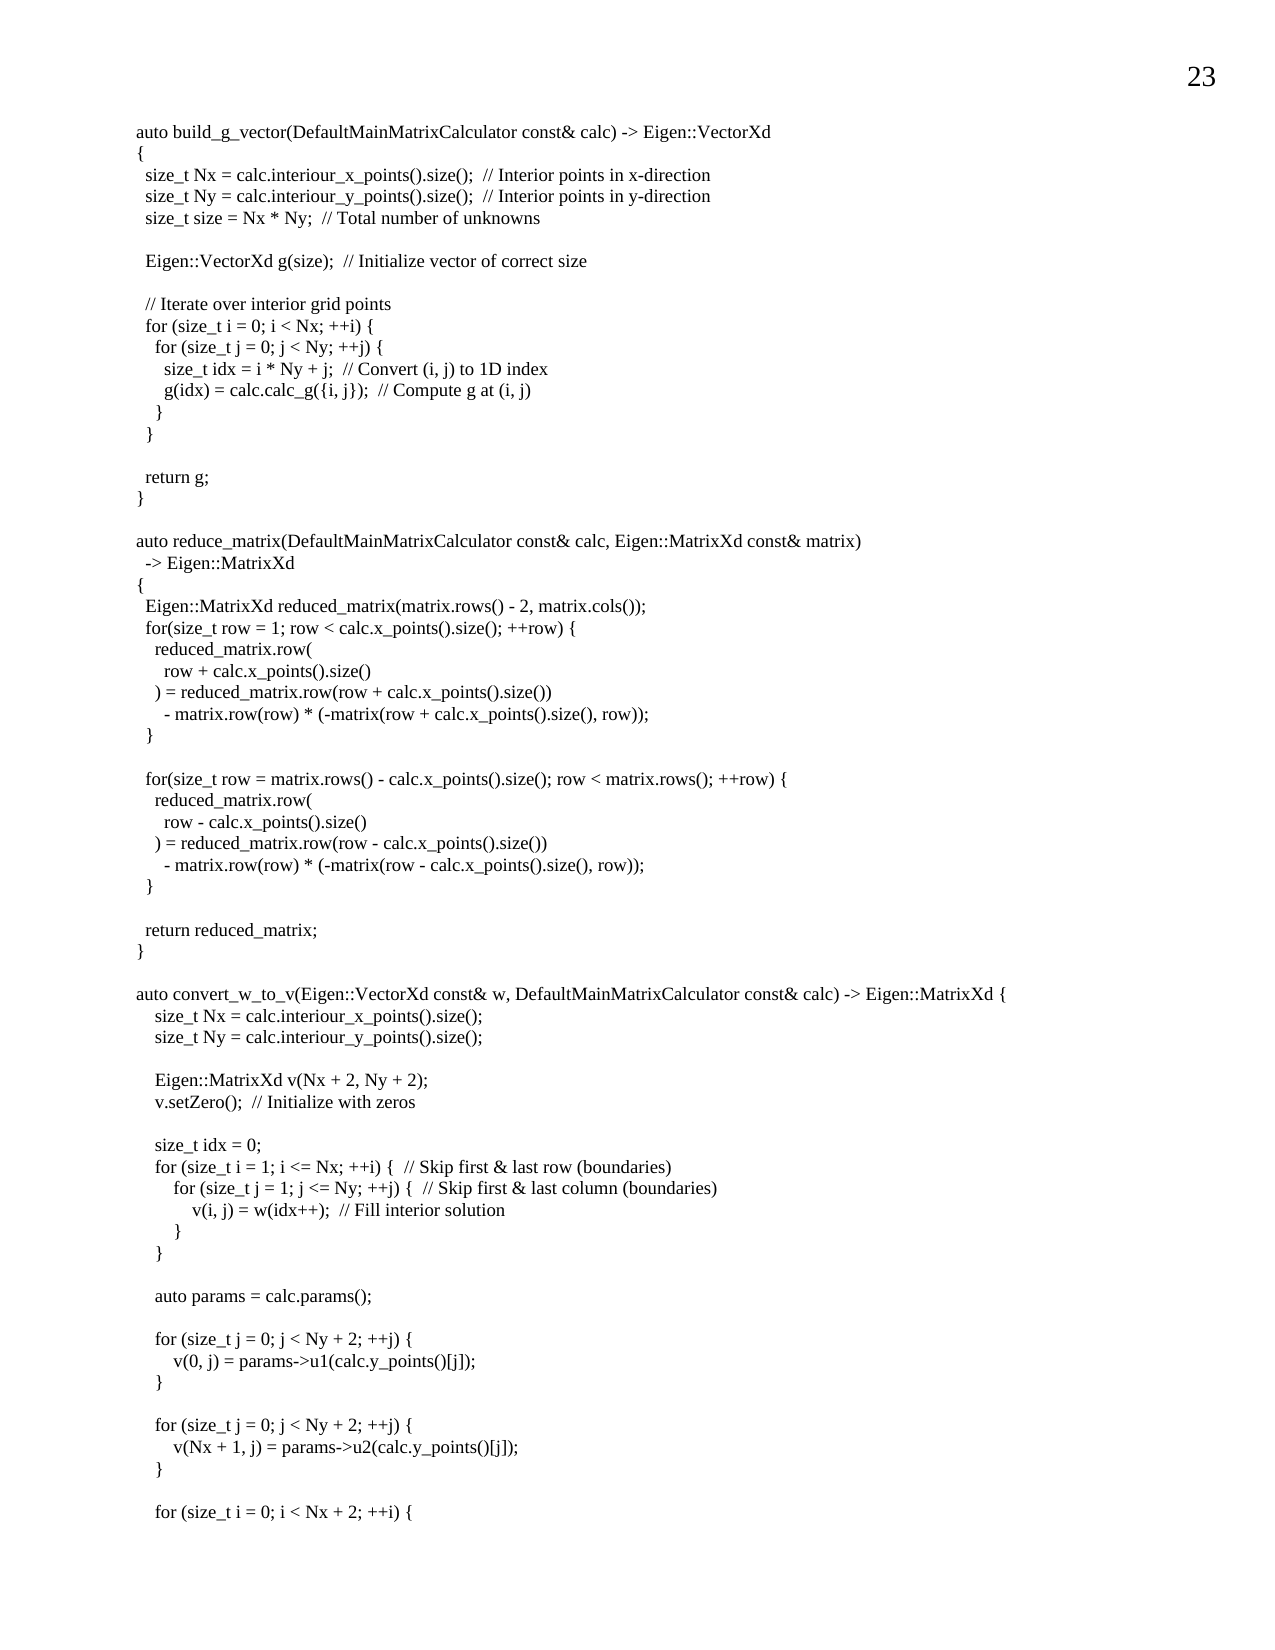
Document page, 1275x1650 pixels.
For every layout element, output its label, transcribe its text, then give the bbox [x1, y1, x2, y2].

text size_t size = Nx * Ny; // Total number of unknowns [133, 207, 1214, 228]
text Eigen::VectorXd g(size); // Initialize vector of correct size [133, 250, 1214, 272]
text } [133, 724, 1214, 746]
text for(size_t row = 1; row < calc.x_points().size(); ++row) { [133, 617, 1214, 638]
text v.setZero(); // Initialize with zeros [133, 1091, 1214, 1112]
text -> Eigen::MatrixXd [133, 552, 1214, 573]
text for (size_t j = 0; j < Ny + 2; ++j) { [133, 1414, 1214, 1436]
text return g; [133, 466, 1214, 487]
text } [133, 1371, 1214, 1393]
text } [133, 875, 1214, 897]
text g(idx) = calc.calc_g({i, j}); // Compute g at (i, j) [133, 379, 1214, 401]
text auto build_g_vector(DefaultMainMatrixCalculator const& calc) -> Eigen::VectorXd [133, 121, 1214, 142]
text } [133, 1220, 1214, 1242]
text reduced_matrix.row( [133, 789, 1214, 811]
text } [133, 1457, 1214, 1479]
text for (size_t j = 1; j <= Ny; ++j) { // Skip first & last column (boundaries) [133, 1177, 1214, 1199]
text v(i, j) = w(idx++); // Fill interior solution [133, 1199, 1214, 1220]
text // Iterate over interior grid points [133, 293, 1214, 315]
text auto convert_w_to_v(Eigen::VectorXd const& w, DefaultMainMatrixCalculator const& calc) -> Eigen::MatrixXd { [133, 983, 1214, 1005]
text } [133, 422, 1214, 444]
text for(size_t row = matrix.rows() - calc.x_points().size(); row < matrix.rows(); ++row) { [133, 767, 1214, 789]
text reduced_matrix.row( [133, 638, 1214, 660]
text size_t Nx = calc.interiour_x_points().size(); // Interior points in x-direction [133, 164, 1214, 185]
text } [133, 940, 1214, 962]
text - matrix.row(row) * (-matrix(row + calc.x_points().size(), row)); [133, 703, 1214, 724]
text size_t idx = 0; [133, 1134, 1214, 1156]
text for (size_t i = 0; i < Nx; ++i) { [133, 315, 1214, 336]
text for (size_t j = 0; j < Ny; ++j) { [133, 336, 1214, 358]
text size_t Ny = calc.interiour_y_points().size(); // Interior points in y-direction [133, 185, 1214, 207]
text } [133, 1242, 1214, 1263]
text row + calc.x_points().size() [133, 660, 1214, 681]
text size_t Ny = calc.interiour_y_points().size(); [133, 1026, 1214, 1048]
text ) = reduced_matrix.row(row + calc.x_points().size()) [133, 681, 1214, 703]
text ) = reduced_matrix.row(row - calc.x_points().size()) [133, 832, 1214, 854]
text v(Nx + 1, j) = params->u2(calc.y_points()[j]); [133, 1436, 1214, 1457]
text for (size_t i = 0; i < Nx + 2; ++i) { [133, 1501, 1214, 1522]
text auto params = calc.params(); [133, 1285, 1214, 1307]
text Eigen::MatrixXd v(Nx + 2, Ny + 2); [133, 1069, 1214, 1091]
text { [133, 142, 1214, 164]
text v(0, j) = params->u1(calc.y_points()[j]); [133, 1350, 1214, 1371]
text for (size_t i = 1; i <= Nx; ++i) { // Skip first & last row (boundaries) [133, 1156, 1214, 1177]
text row - calc.x_points().size() [133, 811, 1214, 832]
text size_t idx = i * Ny + j; // Convert (i, j) to 1D index [133, 358, 1214, 379]
text } [133, 401, 1214, 422]
text } [133, 487, 1214, 509]
text Eigen::MatrixXd reduced_matrix(matrix.rows() - 2, matrix.cols()); [133, 595, 1214, 617]
text auto reduce_matrix(DefaultMainMatrixCalculator const& calc, Eigen::MatrixXd const& matrix) [133, 530, 1214, 552]
text - matrix.row(row) * (-matrix(row - calc.x_points().size(), row)); [133, 854, 1214, 875]
text return reduced_matrix; [133, 918, 1214, 940]
text size_t Nx = calc.interiour_x_points().size(); [133, 1005, 1214, 1026]
text for (size_t j = 0; j < Ny + 2; ++j) { [133, 1328, 1214, 1350]
text { [133, 573, 1214, 595]
